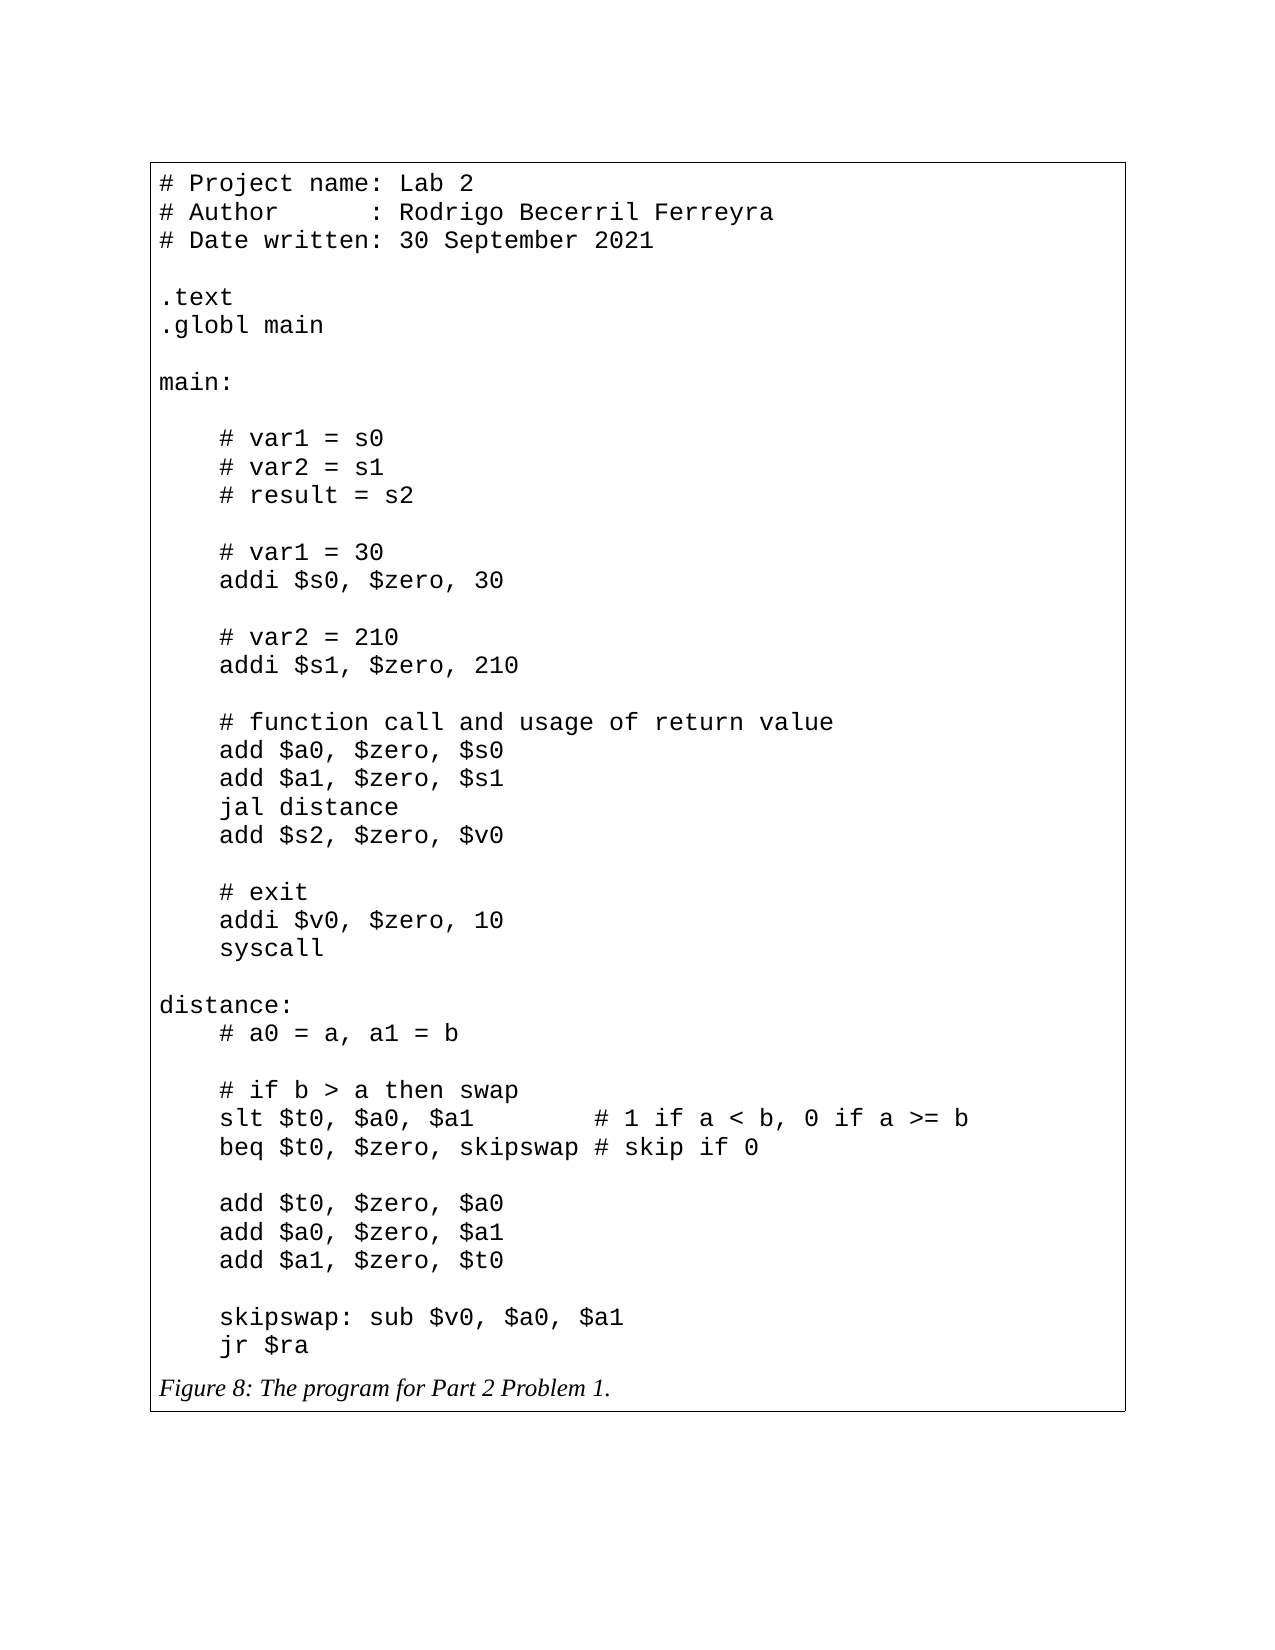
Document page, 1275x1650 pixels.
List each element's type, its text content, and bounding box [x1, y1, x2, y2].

text slt $t0, $a0, $a1 # 1 if a < b, 0 if a >= b [159, 1106, 1116, 1134]
text # a0 = a, a1 = b [159, 1021, 1116, 1049]
text add $a0, $zero, $a1 [159, 1219, 1116, 1247]
text # Date written: 30 September 2021 [159, 227, 1116, 256]
text # result = s2 [159, 482, 1116, 511]
text .text [159, 284, 1116, 312]
text addi $v0, $zero, 10 [159, 907, 1116, 936]
text addi $s0, $zero, 30 [159, 567, 1116, 596]
text add $a1, $zero, $t0 [159, 1247, 1116, 1276]
text jr $ra [159, 1332, 1116, 1361]
text # var1 = 30 [159, 539, 1116, 567]
text # exit [159, 879, 1116, 907]
text # if b > a then swap [159, 1077, 1116, 1106]
text jal distance [159, 794, 1116, 822]
text # Project name: Lab 2 [159, 171, 1116, 199]
text add $s2, $zero, $v0 [159, 822, 1116, 851]
text .globl main [159, 312, 1116, 341]
text beq $t0, $zero, skipswap # skip if 0 [159, 1134, 1116, 1162]
text distance: [159, 992, 1116, 1021]
text skipswap: sub $v0, $a0, $a1 [159, 1304, 1116, 1332]
text # Author : Rodrigo Becerril Ferreyra [159, 199, 1116, 227]
text # var2 = 210 [159, 624, 1116, 652]
text syscall [159, 936, 1116, 964]
text # var1 = s0 [159, 426, 1116, 454]
text # var2 = s1 [159, 454, 1116, 482]
text main: [159, 369, 1116, 397]
text add $a0, $zero, $s0 [159, 737, 1116, 766]
text add $t0, $zero, $a0 [159, 1191, 1116, 1219]
text # function call and usage of return value [159, 709, 1116, 737]
text Figure 8: The program for Part 2 Problem 1. [159, 1373, 1116, 1402]
text add $a1, $zero, $s1 [159, 766, 1116, 794]
text addi $s1, $zero, 210 [159, 652, 1116, 681]
